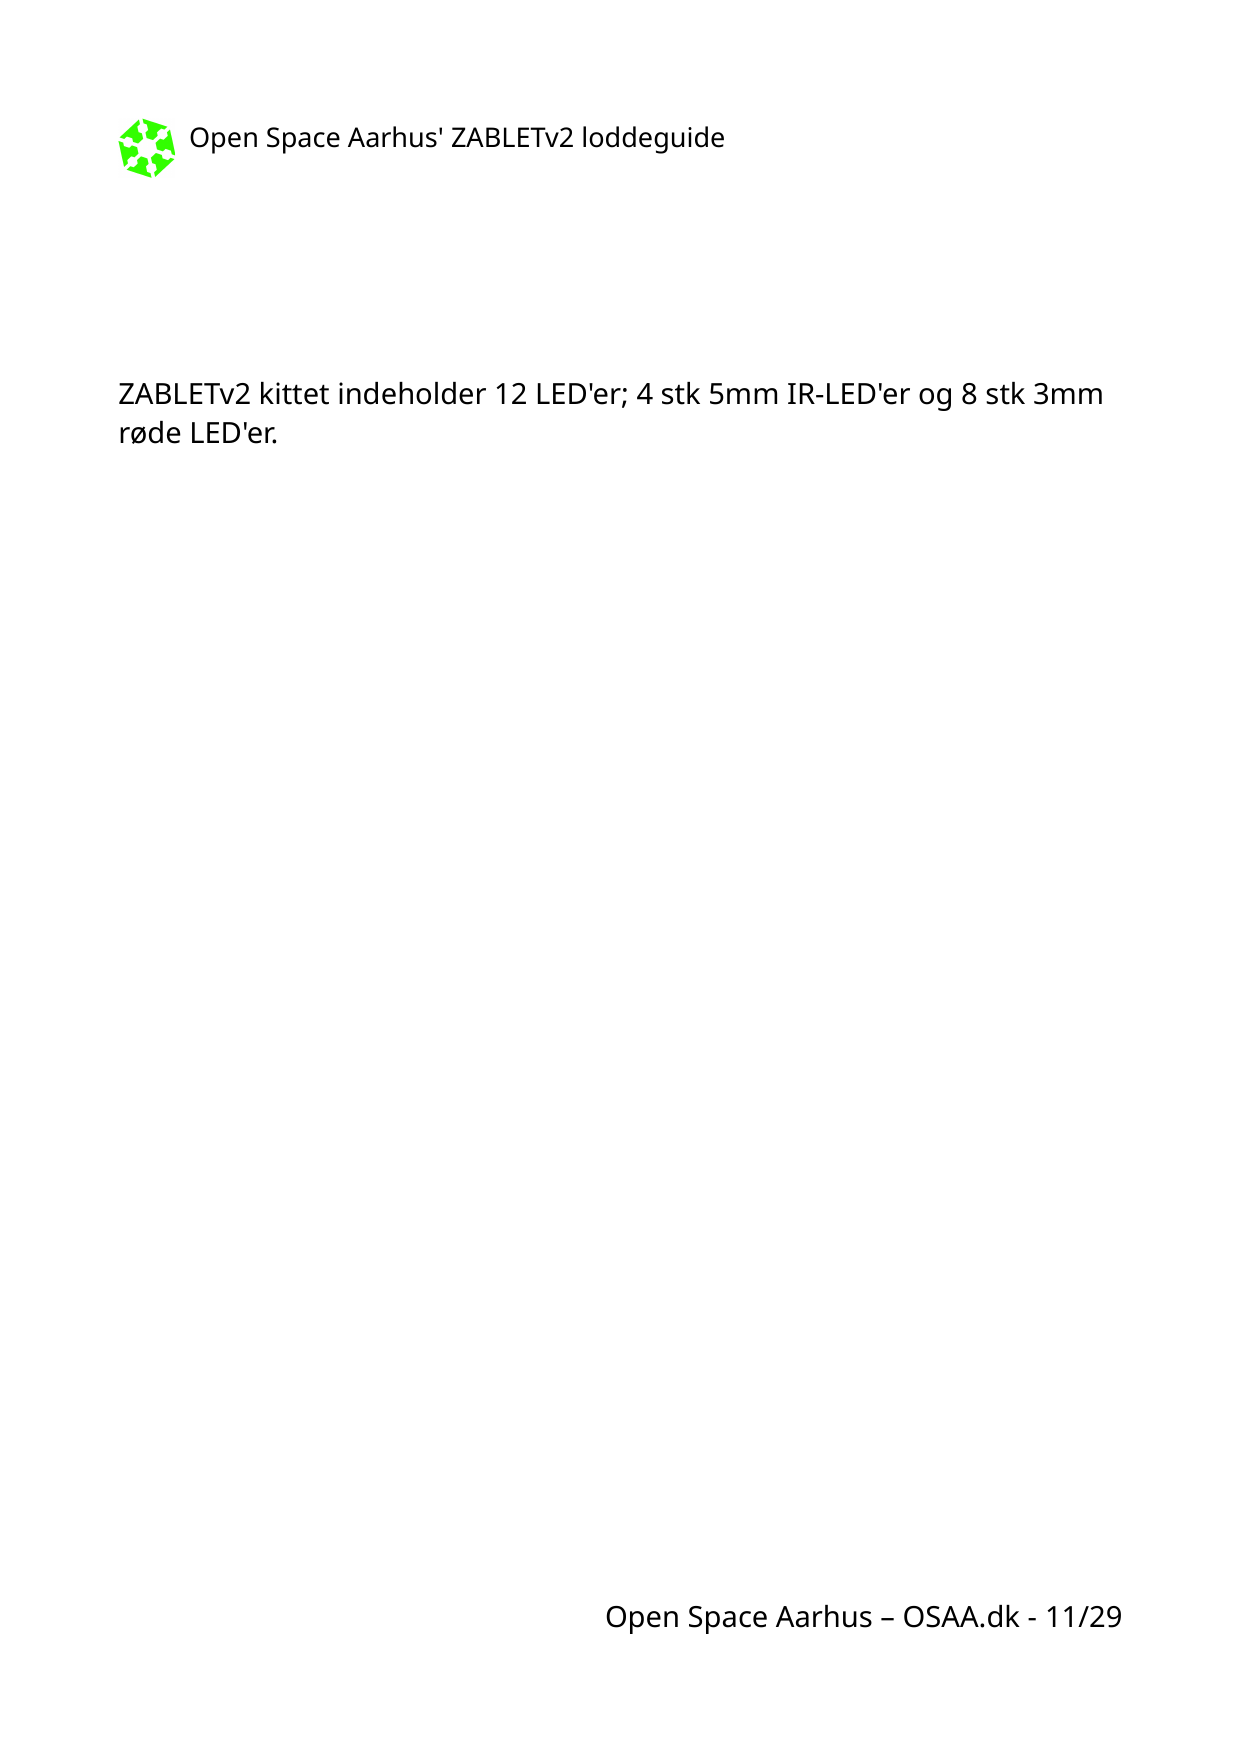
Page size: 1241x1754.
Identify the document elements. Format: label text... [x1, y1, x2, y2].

text ZABLETv2 kittet indeholder 12 LED'er; 4 stk 5mm IR-LED'er og 8 stk 3mm røde LED'er. [118, 373, 1122, 452]
picture [118, 118, 175, 178]
